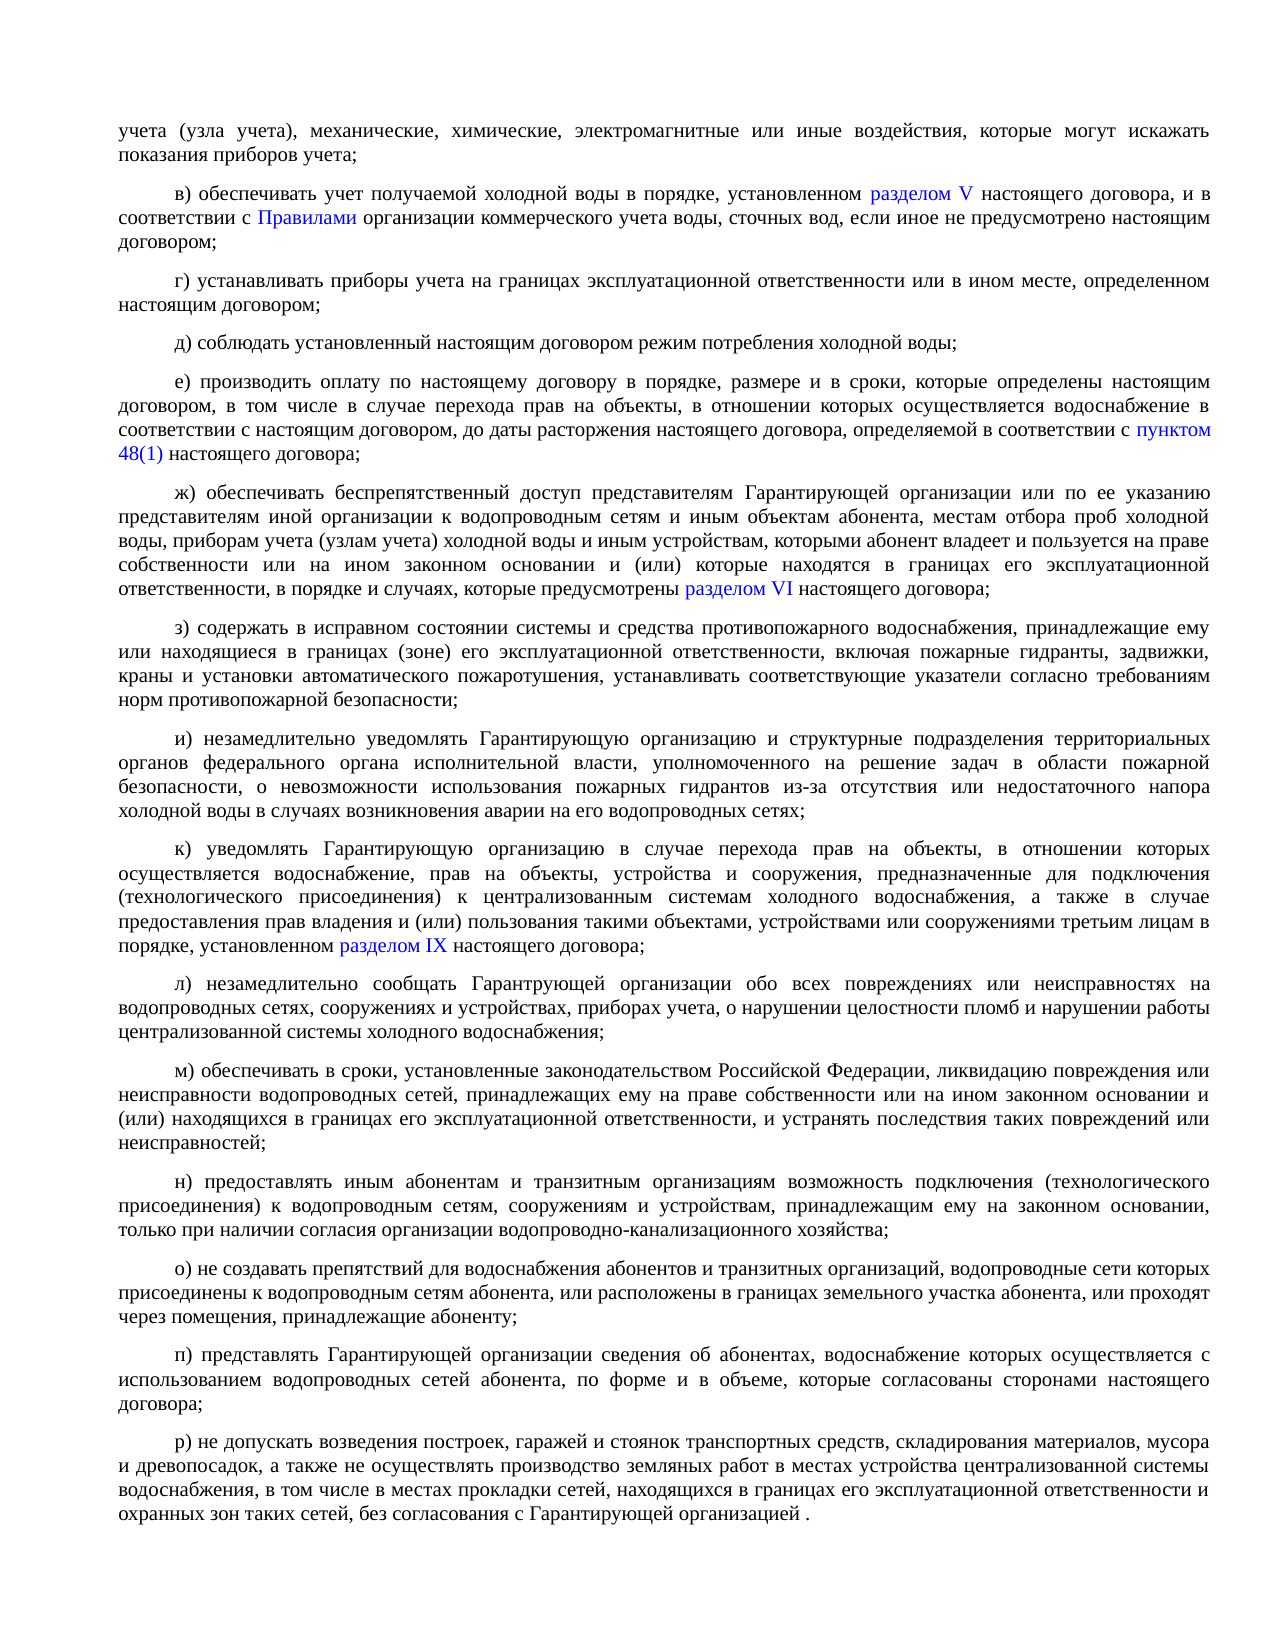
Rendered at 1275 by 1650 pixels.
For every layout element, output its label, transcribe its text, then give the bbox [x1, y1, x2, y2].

text г) устанавливать приборы учета на границах эксплуатационной ответственности или в ином месте, определенном настоящим договором; [118, 268, 1211, 316]
text к) уведомлять Гарантирующую организацию в случае перехода прав на объекты, в отношении которых осуществляется водоснабжение, прав на объекты, устройства и сооружения, предназначенные для подключения (технологического присоединения) к централизованным системам холодного водоснабжения, а также в случае предоставления прав владения и (или) пользования такими объектами, устройствами или сооружениями третьим лицам в порядке, установленном разделом IX настоящего договора; [118, 836, 1211, 957]
text е) производить оплату по настоящему договору в порядке, размере и в сроки, которые определены настоящим договором, в том числе в случае перехода прав на объекты, в отношении которых осуществляется водоснабжение в соответствии с настоящим договором, до даты расторжения настоящего договора, определяемой в соответствии с пунктом 48(1) настоящего договора; [118, 369, 1211, 465]
text в) обеспечивать учет получаемой холодной воды в порядке, установленном разделом V настоящего договора, и в соответствии с Правилами организации коммерческого учета воды, сточных вод, если иное не предусмотрено настоящим договором; [118, 181, 1211, 253]
text о) не создавать препятствий для водоснабжения абонентов и транзитных организаций, водопроводные сети которых присоединены к водопроводным сетям абонента, или расположены в границах земельного участка абонента, или проходят через помещения, принадлежащие абоненту; [118, 1256, 1211, 1328]
text м) обеспечивать в сроки, установленные законодательством Российской Федерации, ликвидацию повреждения или неисправности водопроводных сетей, принадлежащих ему на праве собственности или на ином законном основании и (или) находящихся в границах его эксплуатационной ответственности, и устранять последствия таких повреждений или неисправностей; [118, 1058, 1211, 1154]
text д) соблюдать установленный настоящим договором режим потребления холодной воды; [118, 330, 1211, 354]
text учета (узла учета), механические, химические, электромагнитные или иные воздействия, которые могут искажать показания приборов учета; [118, 118, 1211, 166]
text ж) обеспечивать беспрепятственный доступ представителям Гарантирующей организации или по ее указанию представителям иной организации к водопроводным сетям и иным объектам абонента, местам отбора проб холодной воды, приборам учета (узлам учета) холодной воды и иным устройствам, которыми абонент владеет и пользуется на праве собственности или на ином законном основании и (или) которые находятся в границах его эксплуатационной ответственности, в порядке и случаях, которые предусмотрены разделом VI настоящего договора; [118, 480, 1211, 600]
text и) незамедлительно уведомлять Гарантирующую организацию и структурные подразделения территориальных органов федерального органа исполнительной власти, уполномоченного на решение задач в области пожарной безопасности, о невозможности использования пожарных гидрантов из-за отсутствия или недостаточного напора холодной воды в случаях возникновения аварии на его водопроводных сетях; [118, 726, 1211, 822]
text р) не допускать возведения построек, гаражей и стоянок транспортных средств, складирования материалов, мусора и древопосадок, а также не осуществлять производство земляных работ в местах устройства централизованной системы водоснабжения, в том числе в местах прокладки сетей, находящихся в границах его эксплуатационной ответственности и охранных зон таких сетей, без согласования с Гарантирующей организацией . [118, 1429, 1211, 1525]
text н) предоставлять иным абонентам и транзитным организациям возможность подключения (технологического присоединения) к водопроводным сетям, сооружениям и устройствам, принадлежащим ему на законном основании, только при наличии согласия организации водопроводно-канализационного хозяйства; [118, 1169, 1211, 1241]
text з) содержать в исправном состоянии системы и средства противопожарного водоснабжения, принадлежащие ему или находящиеся в границах (зоне) его эксплуатационной ответственности, включая пожарные гидранты, задвижки, краны и установки автоматического пожаротушения, устанавливать соответствующие указатели согласно требованиям норм противопожарной безопасности; [118, 615, 1211, 711]
text п) представлять Гарантирующей организации сведения об абонентах, водоснабжение которых осуществляется с использованием водопроводных сетей абонента, по форме и в объеме, которые согласованы сторонами настоящего договора; [118, 1342, 1211, 1414]
text л) незамедлительно сообщать Гарантрующей организации обо всех повреждениях или неисправностях на водопроводных сетях, сооружениях и устройствах, приборах учета, о нарушении целостности пломб и нарушении работы централизованной системы холодного водоснабжения; [118, 971, 1211, 1043]
